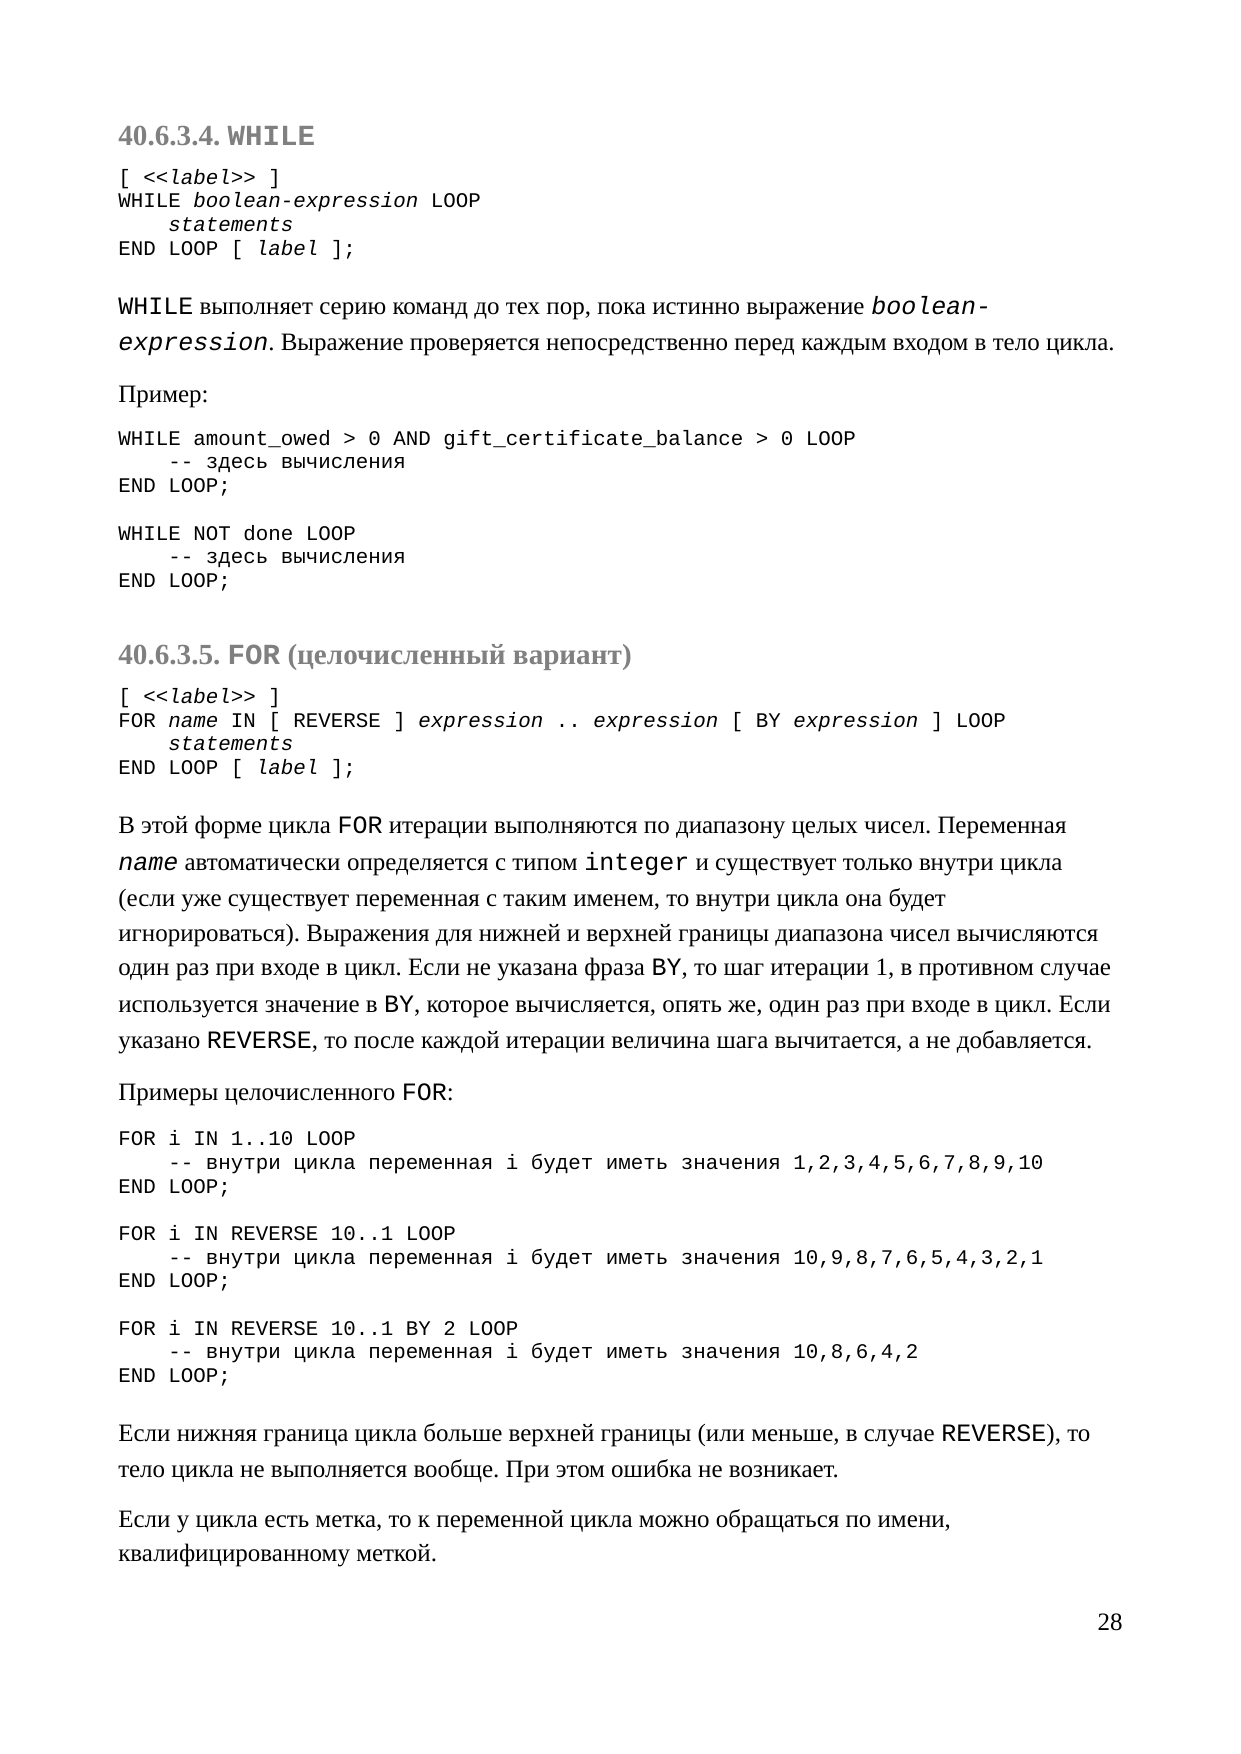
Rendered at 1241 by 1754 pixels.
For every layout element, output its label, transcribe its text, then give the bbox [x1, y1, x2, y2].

text END LOOP; [118, 1365, 1122, 1388]
text FOR i IN REVERSE 10..1 BY 2 LOOP [118, 1318, 1122, 1341]
text END LOOP; [118, 1270, 1122, 1294]
text END LOOP [ label ]; [118, 757, 1122, 781]
text Пример: [118, 379, 1122, 408]
text WHILE NOT done LOOP [118, 522, 1122, 546]
subtitle 40.6.3.4. WHILE [118, 118, 1122, 154]
text -- здесь вычисления [118, 546, 1122, 570]
text FOR i IN REVERSE 10..1 LOOP [118, 1223, 1122, 1247]
text -- внутри цикла переменная i будет иметь значения 10,9,8,7,6,5,4,3,2,1 [118, 1247, 1122, 1270]
text END LOOP; [118, 475, 1122, 499]
text [ <<label>> ] [118, 167, 1122, 190]
text WHILE amount_owed > 0 AND gift_certificate_balance > 0 LOOP [118, 428, 1122, 452]
text FOR i IN 1..10 LOOP [118, 1128, 1122, 1152]
text Если у цикла есть метка, то к переменной цикла можно обращаться по имени, квалифицированному меткой. [118, 1504, 1122, 1567]
text Если нижняя граница цикла больше верхней границы (или меньше, в случае REVERSE), то тело цикла не выполняется вообще. При этом ошибка не возникает. [118, 1418, 1122, 1483]
text FOR name IN [ REVERSE ] expression .. expression [ BY expression ] LOOP [118, 710, 1122, 733]
text END LOOP; [118, 570, 1122, 593]
text statements [118, 733, 1122, 757]
text END LOOP; [118, 1176, 1122, 1199]
subtitle 40.6.3.5. FOR (целочисленный вариант) [118, 637, 1122, 673]
text -- внутри цикла переменная i будет иметь значения 1,2,3,4,5,6,7,8,9,10 [118, 1152, 1122, 1176]
text END LOOP [ label ]; [118, 238, 1122, 261]
text [ <<label>> ] [118, 686, 1122, 710]
text WHILE boolean-expression LOOP [118, 190, 1122, 214]
text WHILE выполняет серию команд до тех пор, пока истинно выражение boolean-expression. Выражение проверяется непосредственно перед каждым входом в тело цикла. [118, 291, 1122, 358]
text -- внутри цикла переменная i будет иметь значения 10,8,6,4,2 [118, 1341, 1122, 1365]
text statements [118, 214, 1122, 238]
text -- здесь вычисления [118, 452, 1122, 475]
text В этой форме цикла FOR итерации выполняются по диапазону целых чисел. Переменная name автоматически определяется с типом integer и существует только внутри цикла (если уже существует переменная с таким именем, то внутри цикла она будет игнорироваться). Выражения для нижней и верхней границы диапазона чисел вычисляются один раз при входе в цикл. Если не указана фраза BY, то шаг итерации 1, в противном случае используется значение в BY, которое вычисляется, опять же, один раз при входе в цикл. Если указано REVERSE, то после каждой итерации величина шага вычитается, а не добавляется. [118, 810, 1122, 1056]
text Примеры целочисленного FOR: [118, 1077, 1122, 1108]
